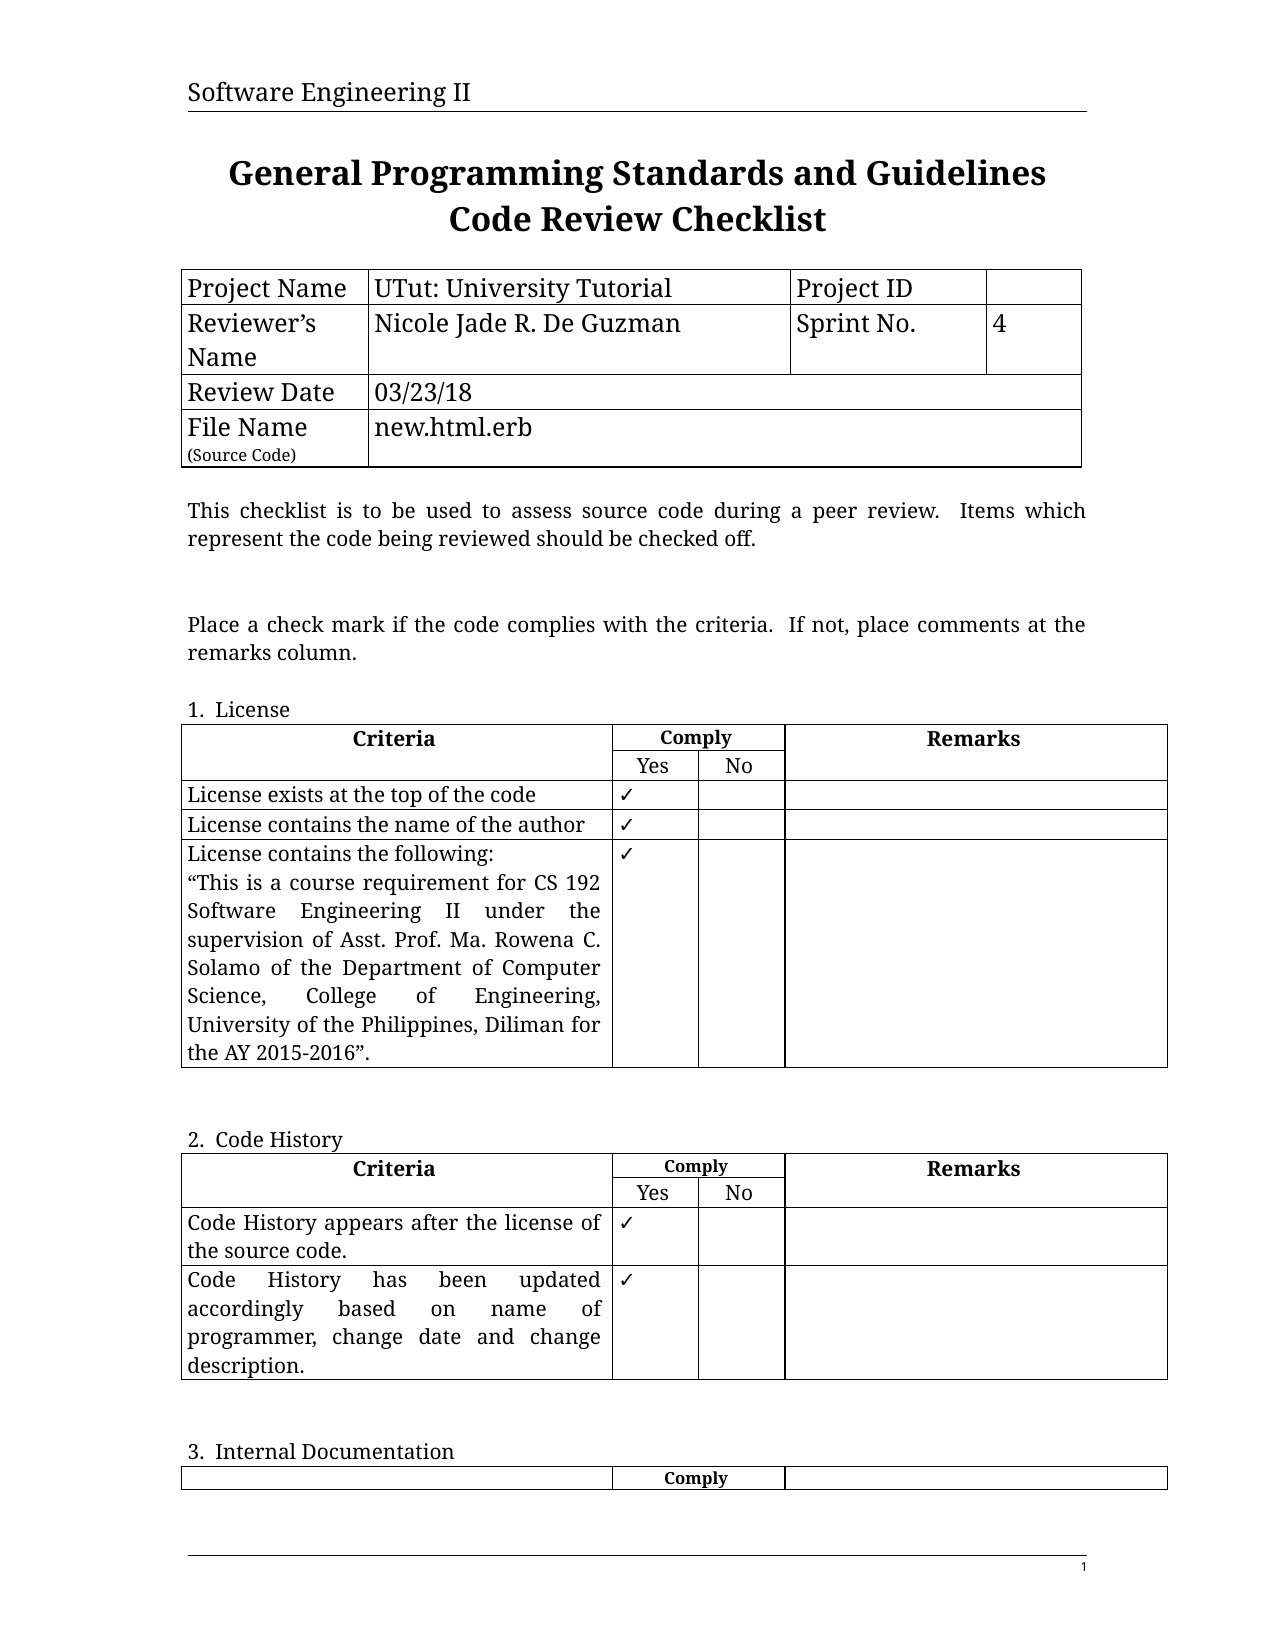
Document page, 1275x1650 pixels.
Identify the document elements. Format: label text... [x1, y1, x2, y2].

table_cell ✓ [613, 1208, 698, 1264]
table_cell Yes [613, 751, 618, 779]
table_cell File Name (Source Code) [357, 410, 368, 466]
table_header Remarks [786, 1467, 1167, 1489]
table_header Criteria [182, 725, 612, 779]
table_cell No [699, 1178, 704, 1207]
table_header Remarks [786, 1154, 1167, 1207]
table_header Comply [774, 1154, 784, 1177]
table_cell [699, 1208, 784, 1264]
table_header Remarks [786, 725, 1167, 779]
table_header Comply [613, 725, 618, 750]
table_cell ✓ [613, 1266, 698, 1379]
table_cell [786, 840, 1167, 1067]
table_header Project Name [357, 270, 368, 304]
table_cell Yes [687, 1178, 698, 1207]
table_cell Sprint No. [791, 305, 986, 373]
table_cell [786, 1208, 1167, 1264]
table_cell [699, 781, 704, 809]
table_cell Review Date [357, 375, 368, 409]
table_cell 03/23/18 [369, 375, 374, 409]
table_cell [786, 810, 791, 838]
table_cell [1156, 810, 1167, 838]
table_cell [774, 781, 784, 809]
table_header Criteria [182, 1154, 612, 1207]
table_cell [786, 1266, 1167, 1379]
table_cell new.html.erb [369, 410, 1081, 466]
table_cell 4 [987, 305, 1081, 373]
table_cell [786, 781, 791, 809]
table_cell No [774, 751, 784, 779]
table_cell Yes [687, 751, 698, 779]
text 2. Code History [187, 1125, 1087, 1153]
table_cell ✓ [613, 810, 618, 838]
text This checklist is to be used to assess source code during a peer review. Items which represent the code being reviewed should be checked off. [187, 496, 1087, 553]
table_header Comply [774, 1467, 784, 1489]
table_cell ✓ [687, 810, 698, 838]
text Place a check mark if the code complies with the criteria. If not, place comments at the remarks column. [187, 610, 1087, 667]
text 1. License [187, 695, 1087, 723]
table_cell ✓ [687, 781, 698, 809]
table_cell 03/23/18 [1070, 375, 1081, 409]
table_cell Reviewer’s Name [357, 305, 368, 373]
table_cell Nicole Jade R. De Guzman [369, 305, 790, 373]
table_cell [1156, 781, 1167, 809]
table_cell No [699, 751, 704, 779]
table_cell No [774, 1178, 784, 1207]
table_header [1070, 270, 1081, 304]
table_cell Yes [613, 1178, 618, 1207]
table_header Criteria [182, 1467, 612, 1489]
table_cell ✓ [613, 781, 618, 809]
text 3. Internal Documentation [187, 1437, 1087, 1466]
table_cell [699, 810, 704, 838]
table_cell [699, 840, 784, 1067]
table_header [987, 270, 992, 304]
table_cell [699, 1266, 784, 1379]
table_header Project ID [976, 270, 986, 304]
text General Programming Standards and Guidelines Code Review Checklist [187, 150, 1087, 241]
table_cell [774, 810, 784, 838]
table_cell Reviewer’s Name [182, 305, 187, 373]
table_cell ✓ [613, 840, 698, 1067]
table_header Comply [774, 725, 784, 750]
